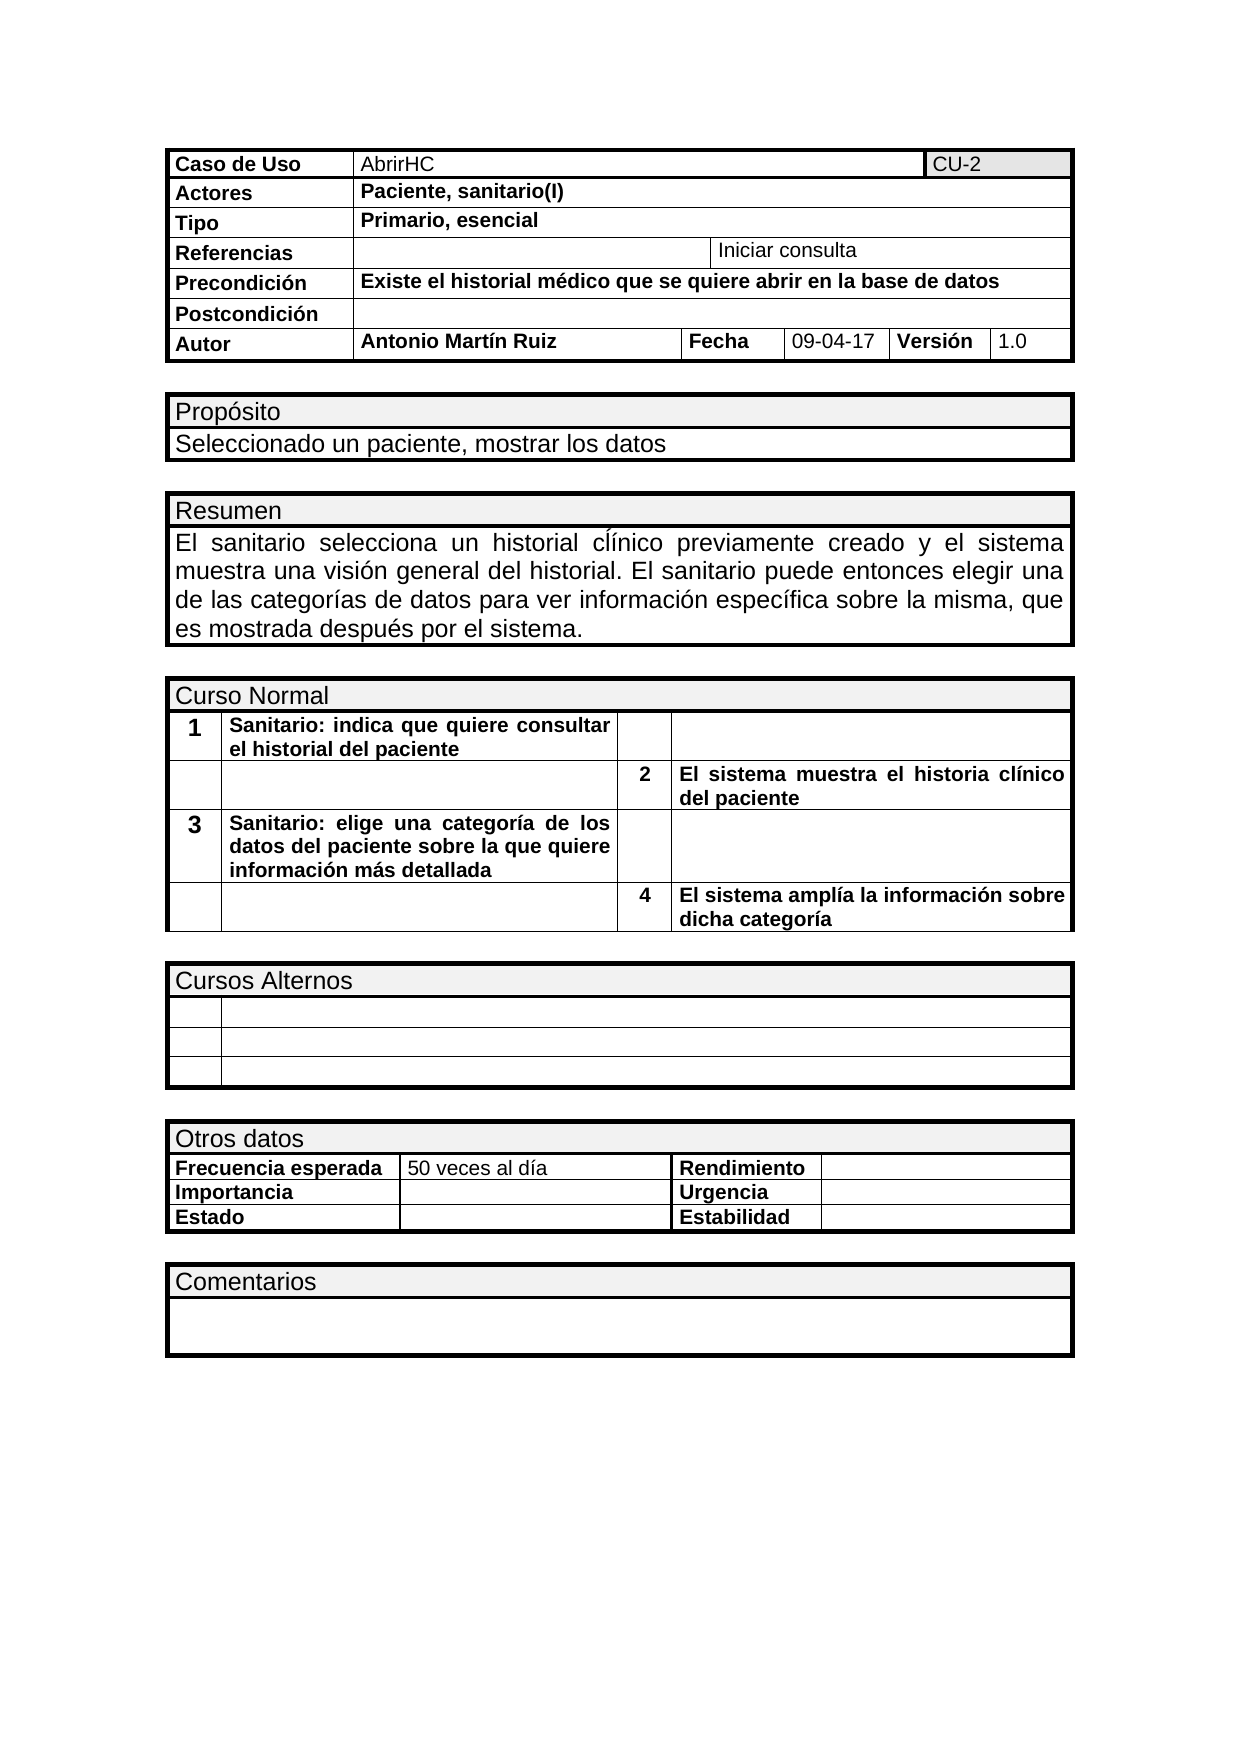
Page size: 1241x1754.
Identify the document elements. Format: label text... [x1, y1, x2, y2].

table_header Caso de Uso [170, 152, 353, 176]
table_cell 4 [618, 883, 671, 931]
table_cell [822, 1205, 1070, 1229]
table_header AbrirHC [354, 152, 923, 176]
table_cell Seleccionado un paciente, mostrar los datos [170, 429, 1070, 457]
table_cell [354, 299, 1070, 328]
table_header Otros datos [170, 1124, 1070, 1152]
table_cell [170, 1057, 221, 1085]
table_cell [822, 1155, 1070, 1179]
table_cell El sanitario selecciona un historial cĺínico previamente creado y el sistema muestra una visión general del historial. El sanitario puede entonces elegir una de las categorías de datos para ver información específica sobre la misma, que es mostrada después por el sistema. [170, 528, 1070, 642]
table_header Resumen [170, 496, 1070, 524]
table_cell Autor [170, 329, 353, 359]
table_cell 2 [618, 761, 671, 809]
table_cell Rendimiento [673, 1155, 821, 1179]
table_cell Primario, esencial [354, 208, 1070, 237]
table_cell Iniciar consulta [711, 238, 1070, 267]
table_cell Paciente, sanitario(I) [354, 179, 1070, 207]
table_cell Referencias [170, 238, 353, 267]
table_cell Fecha [682, 329, 784, 359]
table_cell [222, 1028, 1070, 1056]
table_cell Sanitario: elige una categoría de los datos del paciente sobre la que quiere información más detallada [222, 810, 617, 882]
table_cell [618, 713, 671, 760]
table_cell [170, 761, 221, 809]
table_cell 09-04-17 [785, 329, 889, 359]
table_header Propósito [170, 397, 1070, 426]
table_cell [672, 713, 1070, 760]
table_cell 1.0 [991, 329, 1070, 359]
table_cell [354, 238, 710, 267]
table_cell 3 [170, 810, 221, 882]
table_cell 1 [170, 713, 221, 760]
table_cell Urgencia [673, 1180, 821, 1204]
table_header CU-2 [927, 152, 1070, 176]
table_cell [170, 883, 221, 931]
table_cell [822, 1180, 1070, 1204]
table_cell Existe el historial médico que se quiere abrir en la base de datos [354, 269, 1070, 298]
table_cell 50 veces al día [401, 1155, 670, 1179]
table_cell Antonio Martín Ruiz [354, 329, 681, 359]
table_cell Versión [890, 329, 990, 359]
table_cell [401, 1180, 670, 1204]
table_cell Frecuencia esperada [170, 1155, 399, 1179]
table_cell Importancia [170, 1180, 399, 1204]
table_cell [222, 883, 617, 931]
table_cell El sistema muestra el historia clínico del paciente [672, 761, 1070, 809]
table_cell [170, 1028, 221, 1056]
table_cell Estado [170, 1205, 399, 1229]
table_header Curso Normal [170, 681, 1070, 709]
table_cell [170, 1299, 1070, 1353]
table_cell [170, 998, 221, 1026]
table_cell [672, 810, 1070, 882]
table_header Cursos Alternos [170, 966, 1070, 994]
table_cell [401, 1205, 670, 1229]
table_cell El sistema amplía la información sobre dicha categoría [672, 883, 1070, 931]
table_cell Tipo [170, 208, 353, 237]
table_cell Postcondición [170, 299, 353, 328]
table_cell Estabilidad [673, 1205, 821, 1229]
table_header Comentarios [170, 1267, 1070, 1296]
table_cell [222, 761, 617, 809]
table_cell Precondición [170, 269, 353, 298]
table_cell Sanitario: indica que quiere consultar el historial del paciente [222, 713, 617, 760]
table_cell Actores [170, 179, 353, 207]
table_cell [222, 998, 1070, 1026]
table_cell [222, 1057, 1070, 1085]
table_cell [618, 810, 671, 882]
